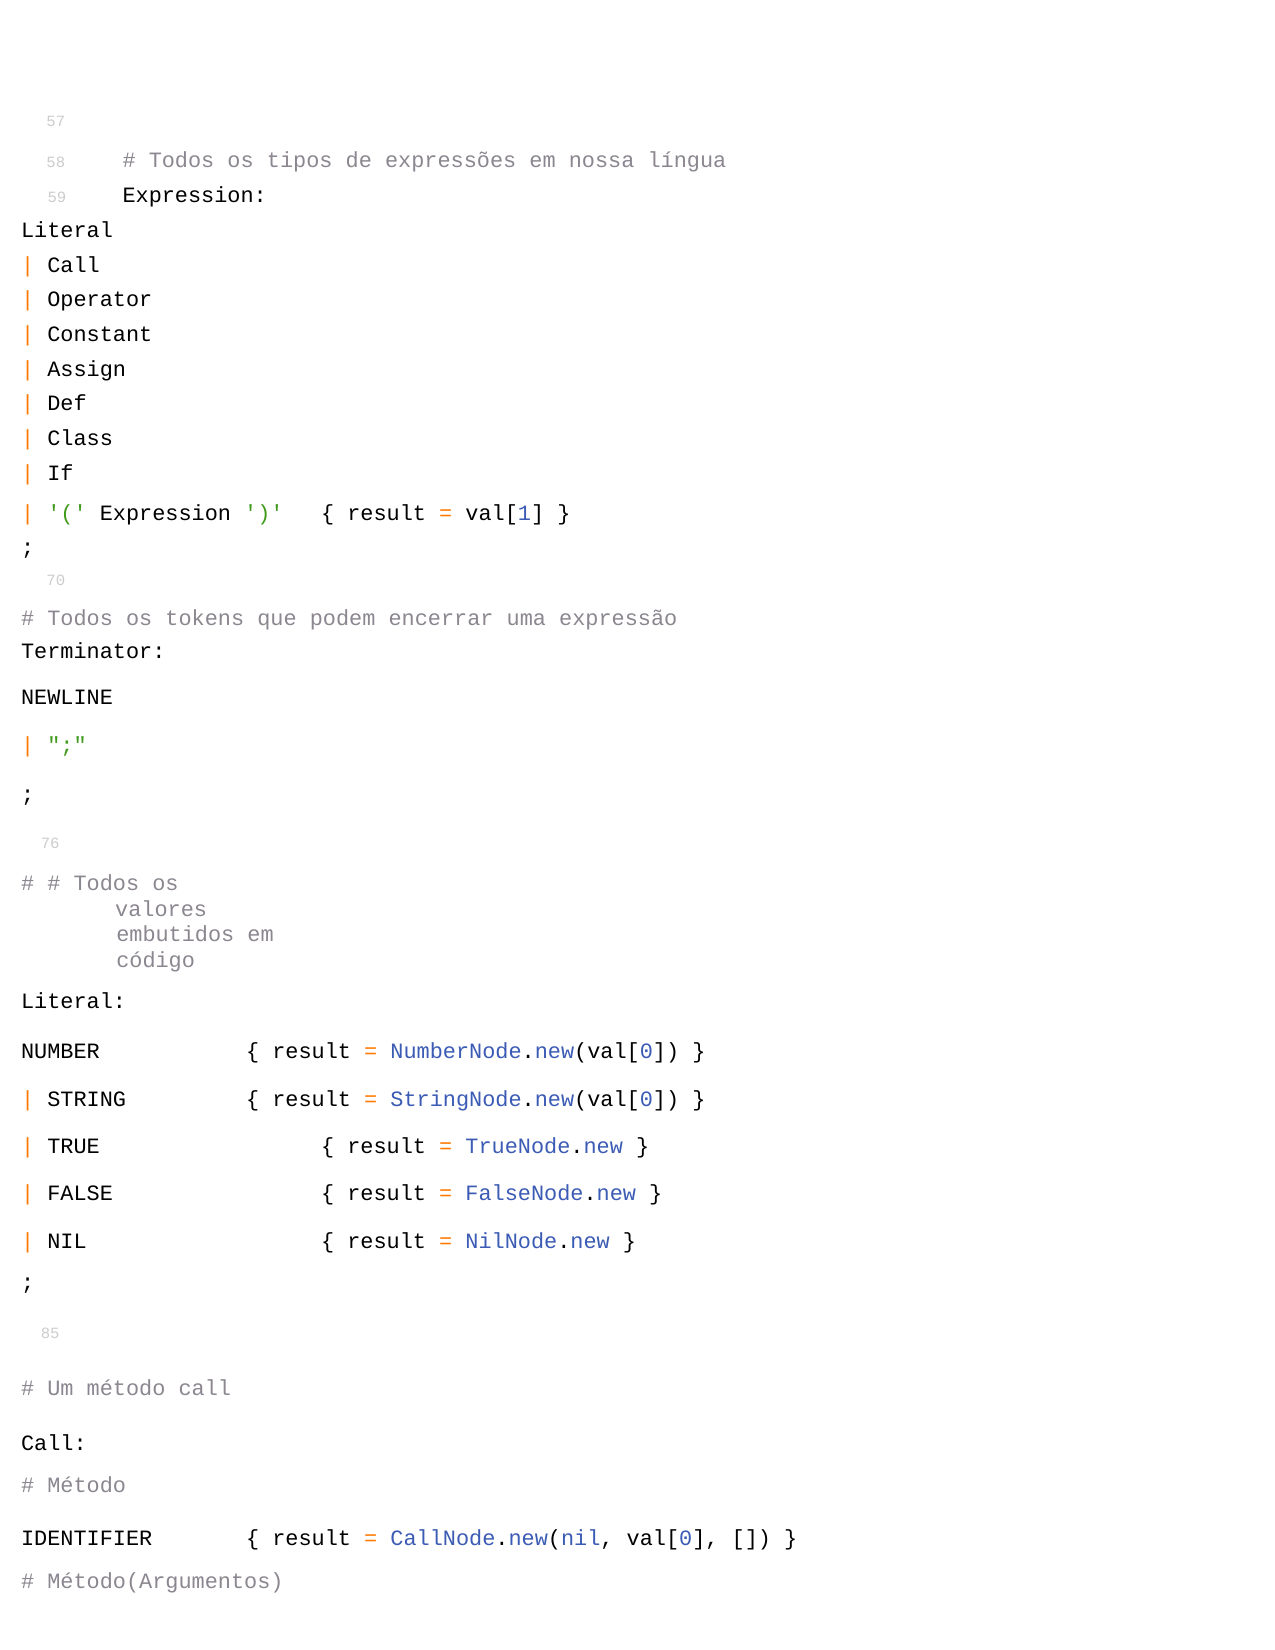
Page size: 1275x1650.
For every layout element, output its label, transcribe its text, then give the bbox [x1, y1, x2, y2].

list | Constant [0, 323, 1274, 348]
list # Método [0, 1473, 1274, 1499]
list | '(' Expression ')' { result = val[1] } [0, 502, 1274, 527]
text valores embutidos em código [115, 898, 329, 974]
list | If [0, 462, 1274, 487]
list Literal: [0, 989, 1274, 1015]
text 57 [46, 114, 1219, 131]
list | NIL { result = NilNode.new } [0, 1229, 1274, 1255]
list NUMBER { result = NumberNode.new(val[0]) } [0, 1039, 1274, 1065]
list | Call [0, 254, 1274, 278]
list ; [0, 782, 1274, 808]
list | Assign [0, 358, 1274, 383]
list ; [0, 1269, 1274, 1296]
list # # Todos os [0, 872, 1274, 897]
list # Todos os tokens que podem encerrar uma expressão [0, 607, 1274, 632]
text 76 [21, 826, 1274, 854]
list # Um método call [0, 1366, 1274, 1403]
list NEWLINE [0, 685, 1274, 711]
list # Método(Argumentos) [0, 1569, 1274, 1596]
list | FALSE { result = FalseNode.new } [0, 1181, 1274, 1207]
list Literal [0, 219, 1274, 244]
text 70 [46, 572, 1219, 590]
list Call: [0, 1432, 1274, 1457]
list IDENTIFIER { result = CallNode.new(nil, val[0], []) } [0, 1526, 1274, 1552]
list | TRUE { result = TrueNode.new } [0, 1134, 1274, 1160]
list | ";" [0, 733, 1274, 759]
list Terminator: [0, 639, 1274, 665]
text 85 [21, 1316, 1274, 1344]
list | Operator [0, 288, 1274, 313]
text 58 # Todos os tipos de expressões em nossa língua 59 Expression: [46, 149, 750, 209]
list | Def [0, 392, 1274, 417]
list | STRING { result = StringNode.new(val[0]) } [0, 1086, 1274, 1112]
list | Class [0, 427, 1274, 452]
list ; [0, 536, 1274, 561]
